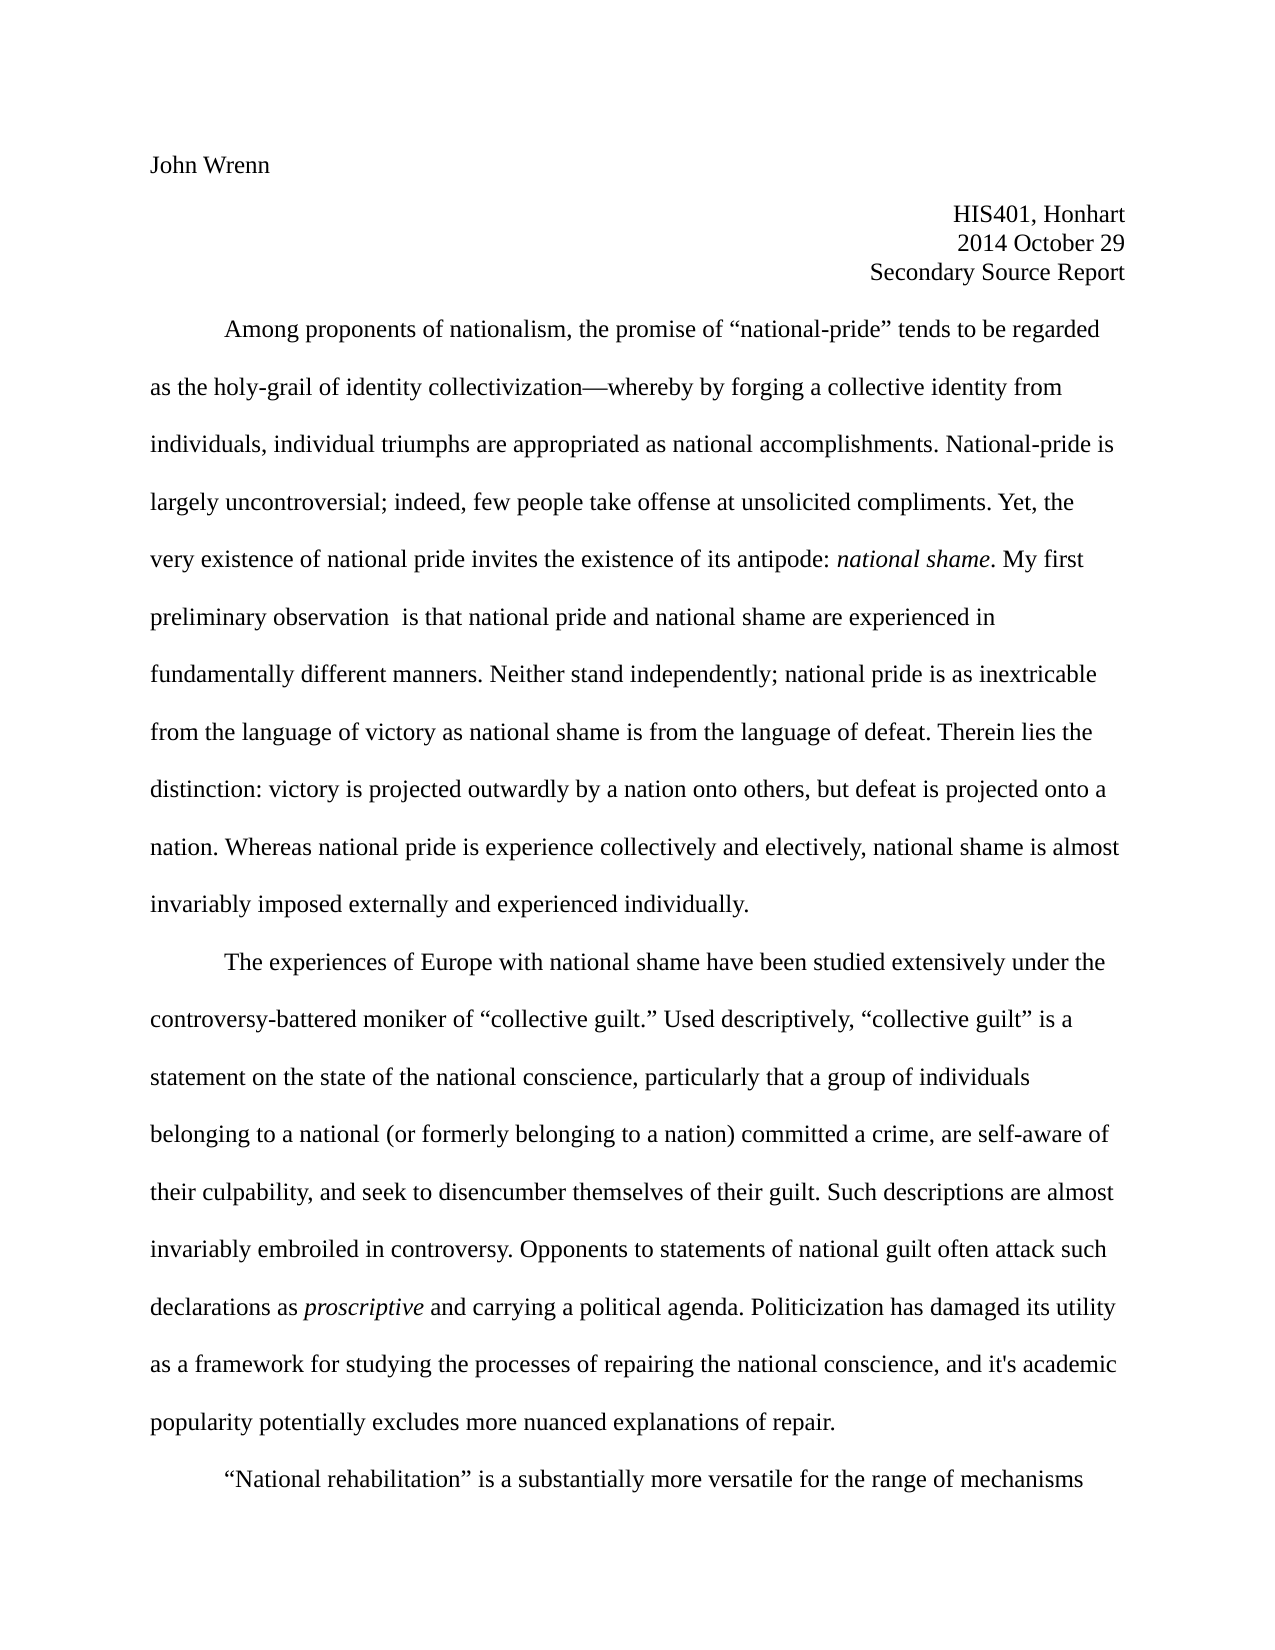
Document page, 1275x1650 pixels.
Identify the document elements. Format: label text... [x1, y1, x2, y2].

text 2014 October 29 [150, 228, 1125, 257]
text “National rehabilitation” is a substantially more versatile for the range of mechanisms [150, 1464, 1125, 1493]
text Secondary Source Report [150, 257, 1125, 285]
text Among proponents of nationalism, the promise of “national-pride” tends to be regarded as the holy-grail of identity collectivization—whereby by forging a collective identity from individuals, individual triumphs are appropriated as national accomplishments. National-pride is largely uncontroversial; indeed, few people take offense at unsolicited compliments. Yet, the very existence of national pride invites the existence of its antipode: national shame. My first preliminary observation is that national pride and national shame are experienced in fundamentally different manners. Neither stand independently; national pride is as inextricable from the language of victory as national shame is from the language of defeat. Therein lies the distinction: victory is projected outwardly by a nation onto others, but defeat is projected onto a nation. Whereas national pride is experience collectively and electively, national shame is almost invariably imposed externally and experienced individually. [150, 314, 1125, 918]
text HIS401, Honhart [150, 199, 1125, 228]
text John Wrenn [150, 150, 1125, 179]
text The experiences of Europe with national shame have been studied extensively under the controversy-battered moniker of “collective guilt.” Used descriptively, “collective guilt” is a statement on the state of the national conscience, particularly that a group of individuals belonging to a national (or formerly belonging to a nation) committed a crime, are self-aware of their culpability, and seek to disencumber themselves of their guilt. Such descriptions are almost invariably embroiled in controversy. Opponents to statements of national guilt often attack such declarations as proscriptive and carrying a political agenda. Politicization has damaged its utility as a framework for studying the processes of repairing the national conscience, and it's academic popularity potentially excludes more nuanced explanations of repair. [150, 947, 1125, 1435]
